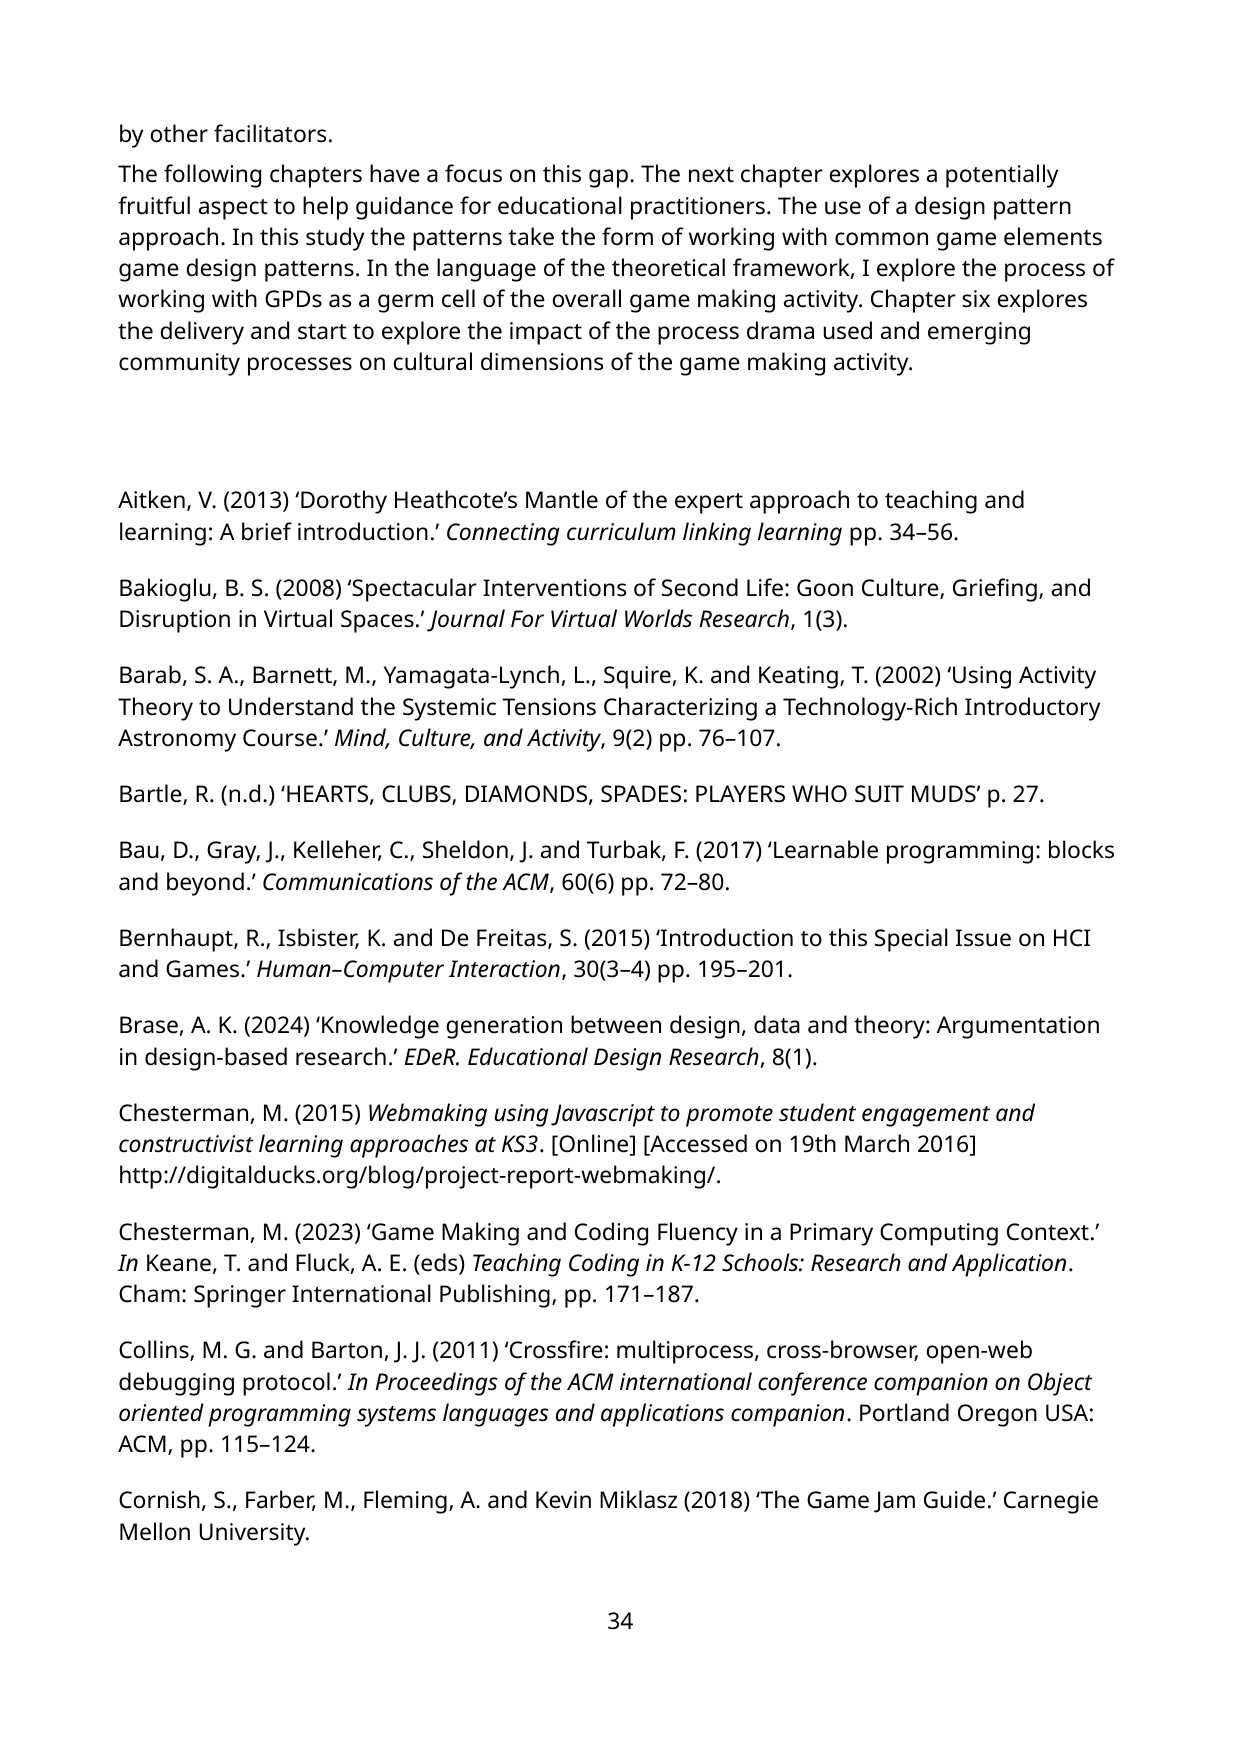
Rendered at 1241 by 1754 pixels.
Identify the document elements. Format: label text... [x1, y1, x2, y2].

text Aitken, V. (2013) ‘Dorothy Heathcote’s Mantle of the expert approach to teaching and learning: A brief introduction.’ Connecting curriculum linking learning pp. 34–56. [118, 484, 1122, 547]
text Chesterman, M. (2015) Webmaking using Javascript to promote student engagement and constructivist learning approaches at KS3. [Online] [Accessed on 19th March 2016] http://digitalducks.org/blog/project-report-webmaking/. [118, 1097, 1122, 1191]
text Bakioglu, B. S. (2008) ‘Spectacular Interventions of Second Life: Goon Culture, Griefing, and Disruption in Virtual Spaces.’ Journal For Virtual Worlds Research, 1(3). [118, 572, 1122, 634]
text Chesterman, M. (2023) ‘Game Making and Coding Fluency in a Primary Computing Context.’ In Keane, T. and Fluck, A. E. (eds) Teaching Coding in K-12 Schools: Research and Application. Cham: Springer International Publishing, pp. 171–187. [118, 1216, 1122, 1309]
text Barab, S. A., Barnett, M., Yamagata-Lynch, L., Squire, K. and Keating, T. (2002) ‘Using Activity Theory to Understand the Systemic Tensions Characterizing a Technology-Rich Introductory Astronomy Course.’ Mind, Culture, and Activity, 9(2) pp. 76–107. [118, 659, 1122, 753]
text The following chapters have a focus on this gap. The next chapter explores a potentially fruitful aspect to help guidance for educational practitioners. The use of a design pattern approach. In this study the patterns take the form of working with common game elements game design patterns. In the language of the theoretical framework, I explore the process of working with GPDs as a germ cell of the overall game making activity. Chapter six explores the delivery and start to explore the impact of the process drama used and emerging community processes on cultural dimensions of the game making activity. [118, 158, 1122, 377]
text by other facilitators. [118, 118, 1122, 149]
text Bartle, R. (n.d.) ‘HEARTS, CLUBS, DIAMONDS, SPADES: PLAYERS WHO SUIT MUDS’ p. 27. [118, 778, 1122, 809]
text Cornish, S., Farber, M., Fleming, A. and Kevin Miklasz (2018) ‘The Game Jam Guide.’ Carnegie Mellon University. [118, 1484, 1122, 1547]
text Bau, D., Gray, J., Kelleher, C., Sheldon, J. and Turbak, F. (2017) ‘Learnable programming: blocks and beyond.’ Communications of the ACM, 60(6) pp. 72–80. [118, 834, 1122, 897]
text Brase, A. K. (2024) ‘Knowledge generation between design, data and theory: Argumentation in design-based research.’ EDeR. Educational Design Research, 8(1). [118, 1009, 1122, 1072]
text Bernhaupt, R., Isbister, K. and De Freitas, S. (2015) ‘Introduction to this Special Issue on HCI and Games.’ Human–Computer Interaction, 30(3–4) pp. 195–201. [118, 922, 1122, 984]
text Collins, M. G. and Barton, J. J. (2011) ‘Crossfire: multiprocess, cross-browser, open-web debugging protocol.’ In Proceedings of the ACM international conference companion on Object oriented programming systems languages and applications companion. Portland Oregon USA: ACM, pp. 115–124. [118, 1334, 1122, 1459]
